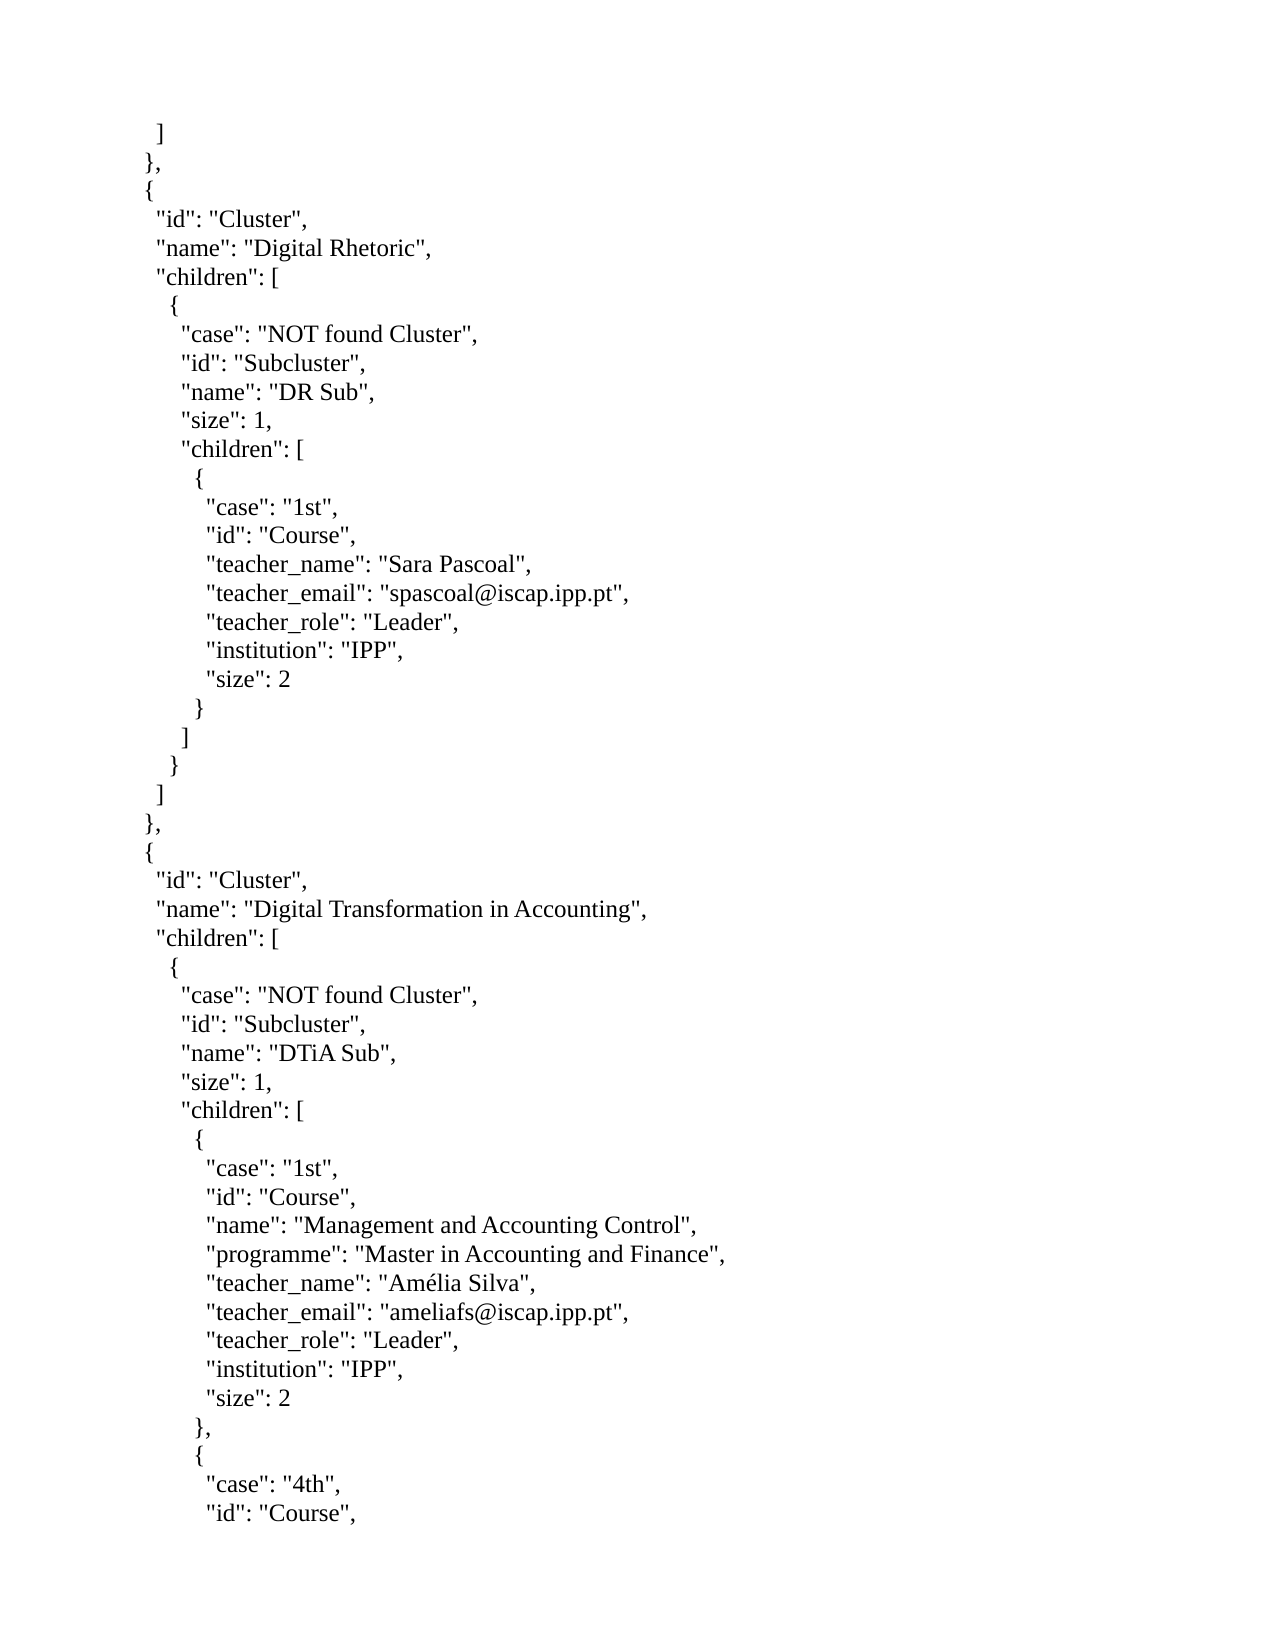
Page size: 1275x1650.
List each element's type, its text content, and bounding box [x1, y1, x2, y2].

text "name": "Management and Accounting Control", [118, 1211, 1157, 1239]
text { [118, 291, 1157, 319]
text "id": "Course", [118, 521, 1157, 549]
text "case": "NOT found Cluster", [118, 981, 1157, 1009]
text "institution": "IPP", [118, 1354, 1157, 1383]
text "case": "1st", [118, 1153, 1157, 1182]
text } [118, 693, 1157, 722]
text ] [118, 118, 1157, 147]
text "case": "NOT found Cluster", [118, 319, 1157, 348]
text "id": "Subcluster", [118, 348, 1157, 377]
text { [118, 1124, 1157, 1153]
text { [118, 952, 1157, 981]
text { [118, 176, 1157, 204]
text "children": [ [118, 262, 1157, 291]
text "teacher_name": "Amélia Silva", [118, 1268, 1157, 1297]
text "size": 1, [118, 1067, 1157, 1096]
text "name": "Digital Rhetoric", [118, 233, 1157, 262]
text "id": "Course", [118, 1498, 1157, 1527]
text "id": "Cluster", [118, 204, 1157, 233]
text ] [118, 779, 1157, 808]
text "name": "Digital Transformation in Accounting", [118, 894, 1157, 923]
text "size": 2 [118, 664, 1157, 693]
text "children": [ [118, 923, 1157, 952]
text "programme": "Master in Accounting and Finance", [118, 1239, 1157, 1268]
text "teacher_role": "Leader", [118, 607, 1157, 636]
text "teacher_role": "Leader", [118, 1326, 1157, 1354]
text } [118, 751, 1157, 779]
text "size": 1, [118, 406, 1157, 434]
text }, [118, 1412, 1157, 1441]
text }, [118, 147, 1157, 176]
text "size": 2 [118, 1383, 1157, 1412]
text { [118, 1441, 1157, 1469]
text "id": "Cluster", [118, 866, 1157, 894]
text "teacher_name": "Sara Pascoal", [118, 549, 1157, 578]
text ] [118, 722, 1157, 751]
text "name": "DR Sub", [118, 377, 1157, 406]
text }, [118, 808, 1157, 837]
text "institution": "IPP", [118, 636, 1157, 664]
text "case": "4th", [118, 1469, 1157, 1498]
text "teacher_email": "spascoal@iscap.ipp.pt", [118, 578, 1157, 607]
text "children": [ [118, 434, 1157, 463]
text "children": [ [118, 1096, 1157, 1124]
text "id": "Subcluster", [118, 1009, 1157, 1038]
text "name": "DTiA Sub", [118, 1038, 1157, 1067]
text { [118, 463, 1157, 492]
text "case": "1st", [118, 492, 1157, 521]
text "teacher_email": "ameliafs@iscap.ipp.pt", [118, 1297, 1157, 1326]
text "id": "Course", [118, 1182, 1157, 1211]
text { [118, 837, 1157, 866]
